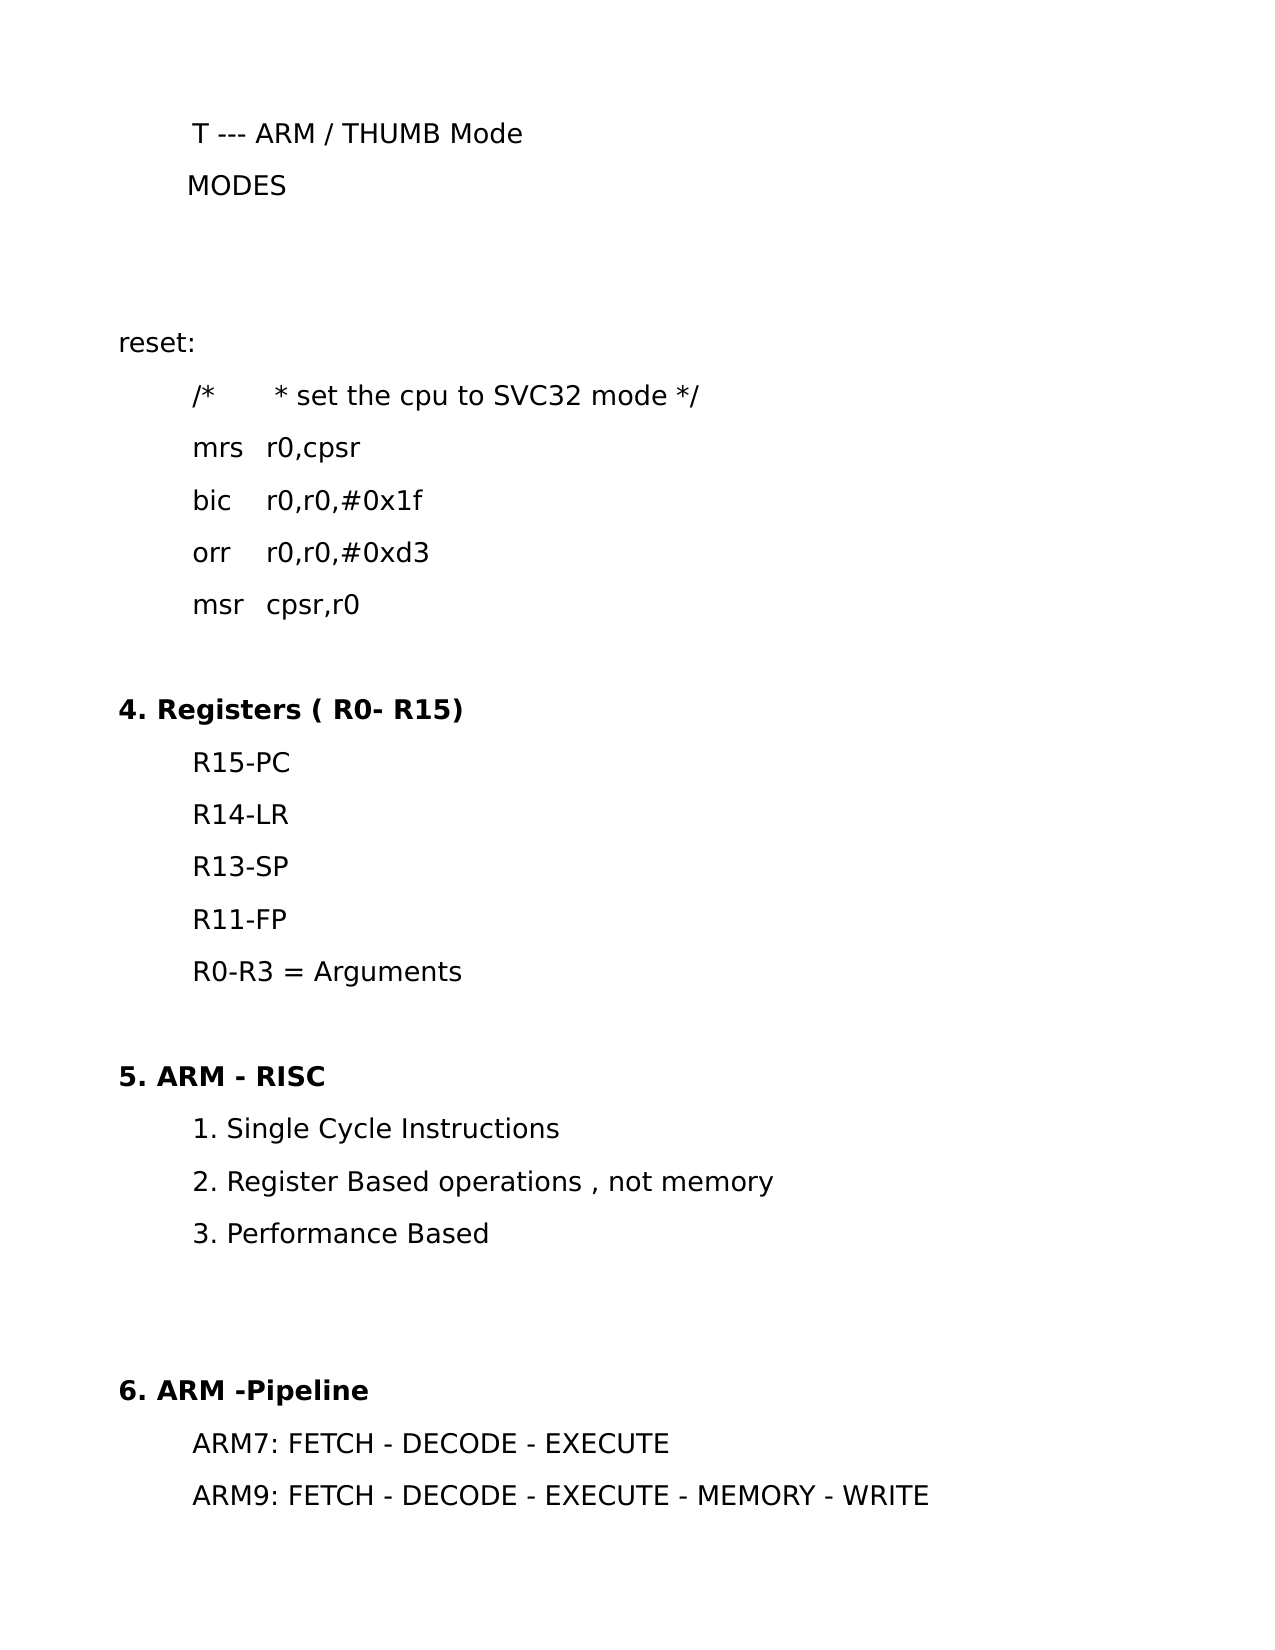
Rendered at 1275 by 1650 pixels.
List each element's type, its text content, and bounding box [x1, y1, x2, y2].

text MODES [118, 171, 1157, 202]
text R15-PC [118, 747, 1157, 778]
text R0-R3 = Arguments [118, 956, 1157, 988]
text msr cpsr,r0 [118, 590, 1157, 621]
text 6. ARM -Pipeline [118, 1376, 1157, 1407]
text 2. Register Based operations , not memory [118, 1166, 1157, 1198]
text reset: [118, 328, 1157, 359]
text R14-LR [118, 799, 1157, 831]
text orr r0,r0,#0xd3 [118, 537, 1157, 569]
text ARM7: FETCH - DECODE - EXECUTE [118, 1428, 1157, 1459]
text /* * set the cpu to SVC32 mode */ [118, 380, 1157, 412]
text R11-FP [118, 904, 1157, 936]
text mrs r0,cpsr [118, 432, 1157, 464]
text ARM9: FETCH - DECODE - EXECUTE - MEMORY - WRITE [118, 1480, 1157, 1512]
text 4. Registers ( R0- R15) [118, 694, 1157, 726]
text 5. ARM - RISC [118, 1061, 1157, 1093]
text R13-SP [118, 852, 1157, 883]
text bic r0,r0,#0x1f [118, 485, 1157, 516]
text 1. Single Cycle Instructions [118, 1114, 1157, 1145]
text 3. Performance Based [118, 1218, 1157, 1250]
text T --- ARM / THUMB Mode [118, 118, 1157, 150]
